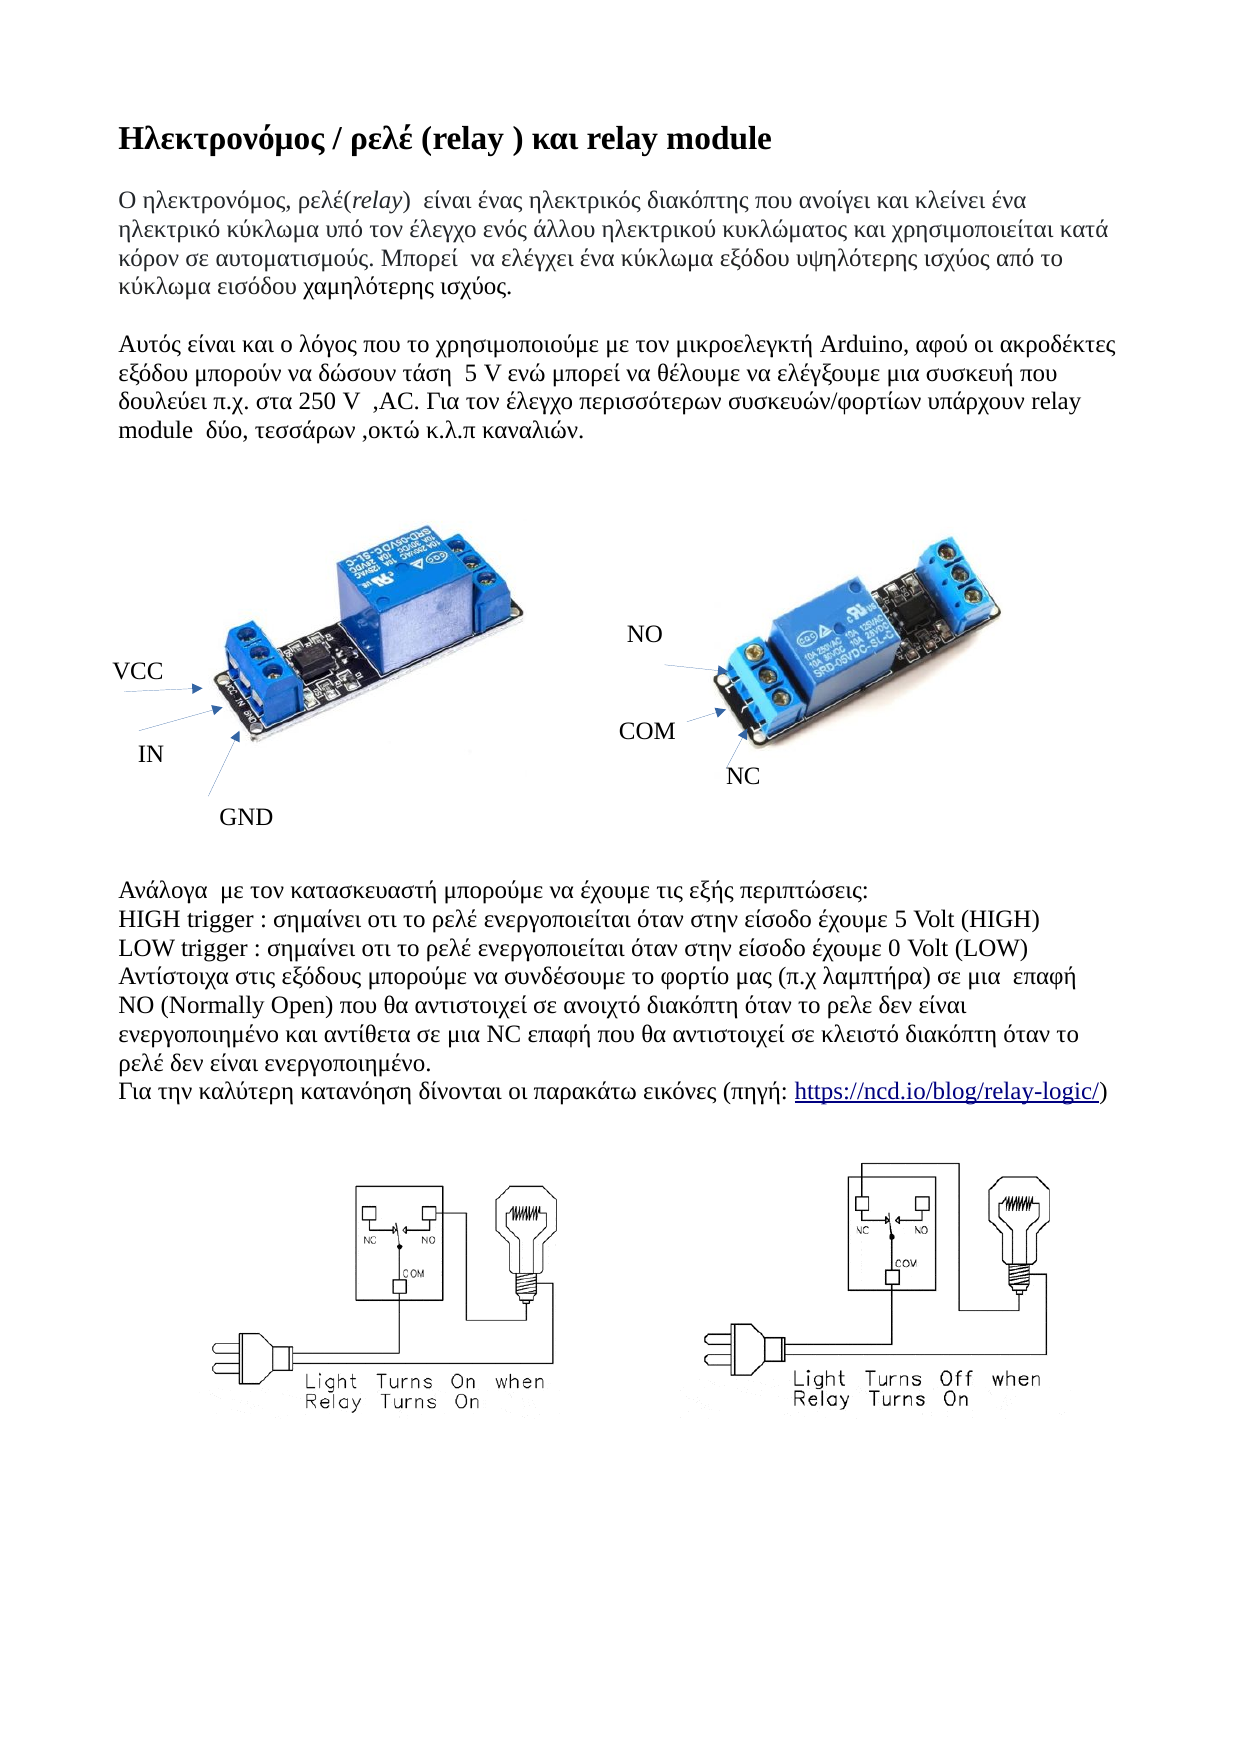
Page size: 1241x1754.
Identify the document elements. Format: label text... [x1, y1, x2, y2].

picture [677, 1136, 1092, 1432]
picture [130, 1157, 584, 1423]
picture [208, 477, 528, 797]
text Ο ηλεκτρονόμος, ρελέ(relay) είναι ένας ηλεκτρικός διακόπτης που ανοίγει και κλείνει ένα ηλεκτρικό κύκλωμα υπό τον έλεγχο ενός άλλου ηλεκτρικού κυκλώματος και χρησιμοποιείται κατά κόρον σε αυτοματισμούς. Μπορεί να ελέγχει ένα κύκλωμα εξόδου υψηλότερης ισχύος από το κύκλωμα εισόδου χαμηλότερης ισχύος. Αυτός είναι και ο λόγος που το χρησιμοποιούμε με τον μικροελεγκτή Arduino, αφού οι ακροδέκτες εξόδου μπορούν να δώσουν τάση 5 V ενώ μπορεί να θέλουμε να ελέγξουμε μια συσκευή που δουλεύει π.χ. στα 250 V ,AC. Για τον έλεγχο περισσότερων συσκευών/φορτίων υπάρχουν relay module δύο, τεσσάρων ,οκτώ κ.λ.π καναλιών. [118, 185, 1122, 444]
text Ανάλογα με τον κατασκευαστή μπορούμε να έχουμε τις εξής περιπτώσεις: [118, 875, 1122, 904]
text Για την καλύτερη κατανόηση δίνονται οι παρακάτω εικόνες (πηγή: https://ncd.io/blog/relay-logic/) [118, 1076, 1122, 1105]
text HIGH trigger : σημαίνει οτι το ρελέ ενεργοποιείται όταν στην είσοδο έχουμε 5 Volt (HIGH) LOW trigger : σημαίνει οτι το ρελέ ενεργοποιείται όταν στην είσοδο έχουμε 0 Volt (LOW) Αντίστοιχα στις εξόδους μπορούμε να συνδέσουμε το φορτίο μας (π.χ λαμπτήρα) σε μια επαφή NO (Normally Open) που θα αντιστοιχεί σε ανοιχτό διακόπτη όταν το ρελε δεν είναι ενεργοποιημένο και αντίθετα σε μια NC επαφή που θα αντιστοιχεί σε κλειστό διακόπτη όταν το ρελέ δεν είναι ενεργοποιημένο. [118, 904, 1122, 1076]
text Ηλεκτρονόμος / ρελέ (relay ) και relay module [118, 118, 1122, 156]
picture [707, 499, 1006, 797]
